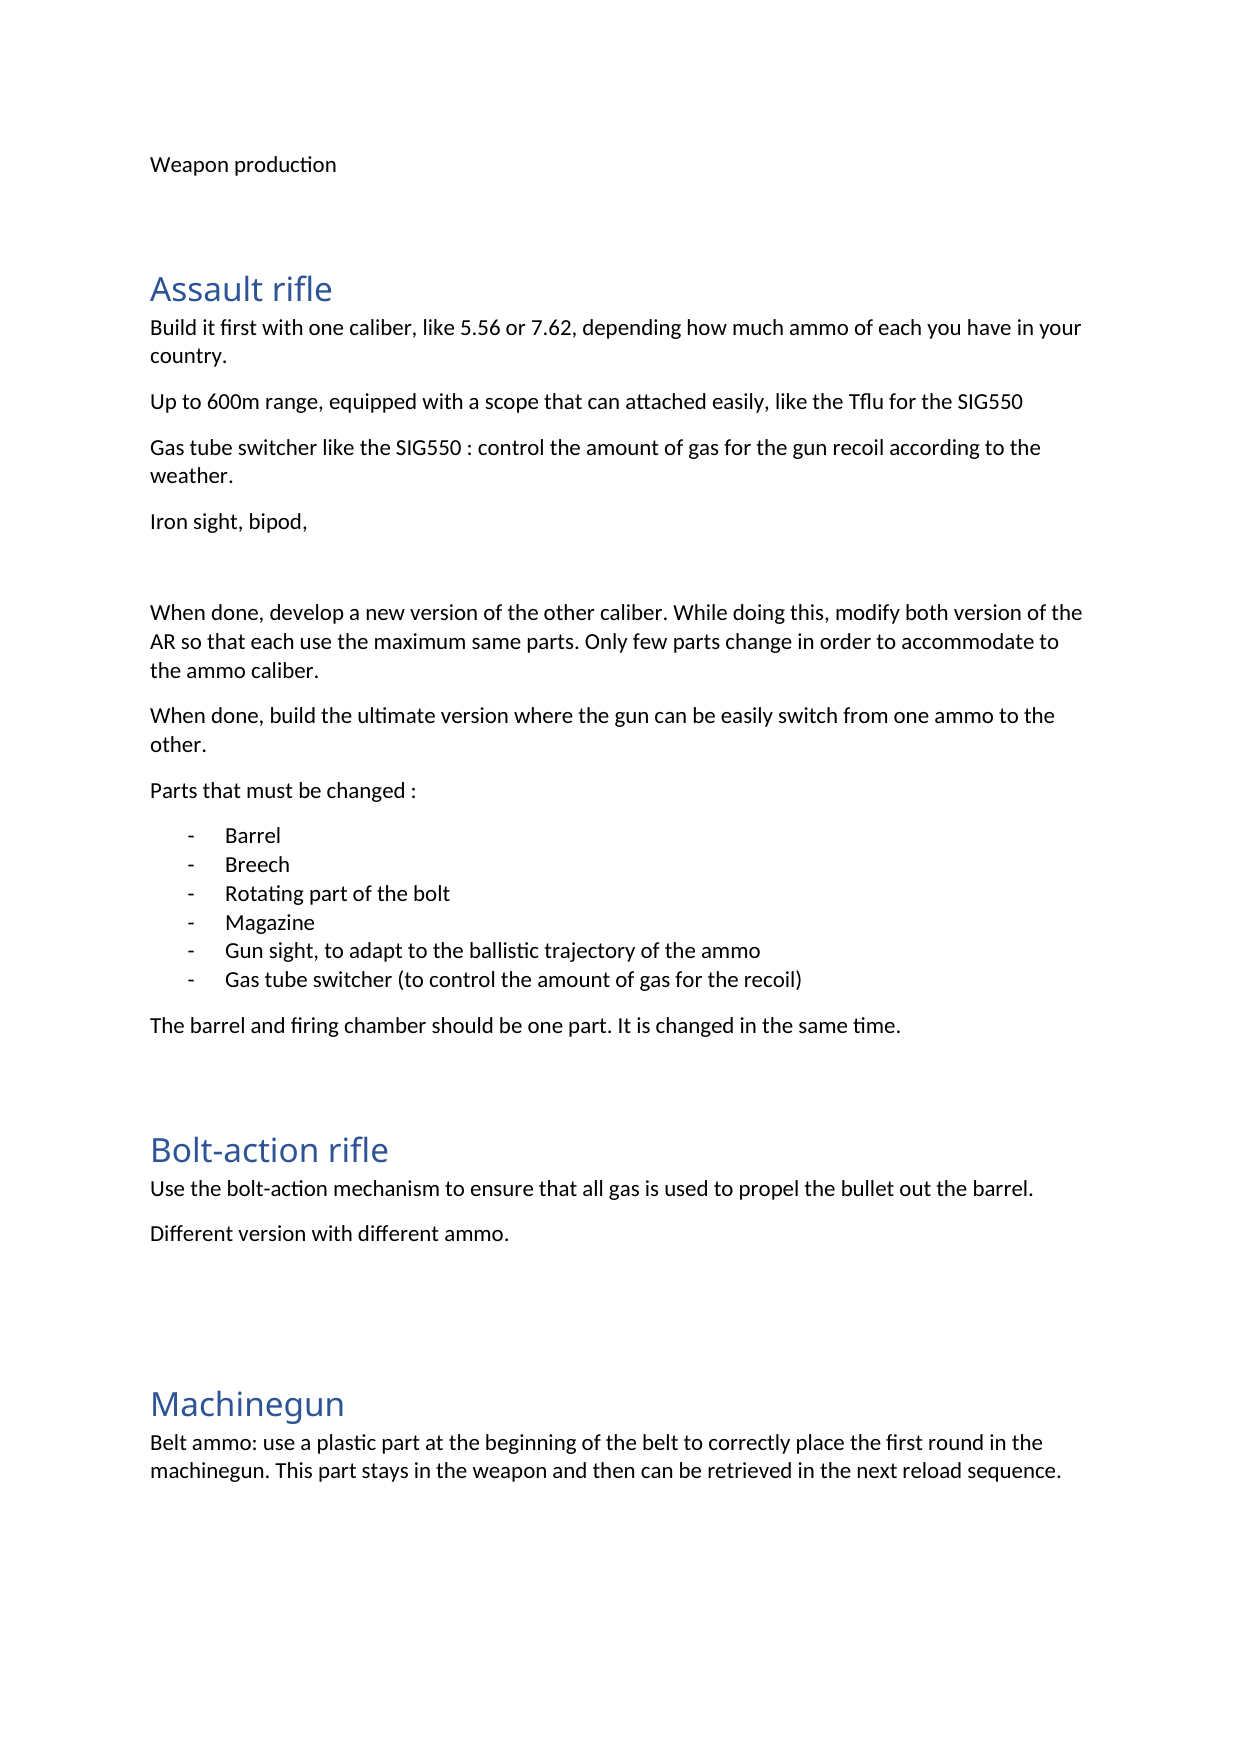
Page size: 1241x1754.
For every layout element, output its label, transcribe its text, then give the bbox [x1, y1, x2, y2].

subtitle Assault rifle [150, 266, 1090, 311]
text Gas tube switcher like the SIG550 : control the amount of gas for the gun recoil according to the weather. [150, 433, 1090, 489]
text The barrel and firing chamber should be one part. It is changed in the same time. [150, 1011, 1090, 1039]
text Different version with different ammo. [150, 1219, 1090, 1247]
list Magazine [187, 908, 1090, 936]
list Gas tube switcher (to control the amount of gas for the recoil) [187, 966, 1090, 993]
list Rotating part of the bolt [187, 879, 1090, 907]
text Use the bolt-action mechanism to ensure that all gas is used to propel the bullet out the barrel. [150, 1174, 1090, 1202]
text When done, build the ultimate version where the gun can be easily switch from one ammo to the other. [150, 701, 1090, 758]
text Belt ammo: use a plastic part at the beginning of the belt to correctly place the first round in the machinegun. This part stays in the weapon and then can be retrieved in the next reload sequence. [150, 1428, 1090, 1484]
list Barrel [187, 821, 1090, 849]
list Gun sight, to adapt to the ballistic trajectory of the ammo [187, 937, 1090, 965]
subtitle Bolt-action rifle [150, 1127, 1090, 1172]
text Up to 600m range, equipped with a scope that can attached easily, like the Tflu for the SIG550 [150, 387, 1090, 415]
text Build it first with one caliber, like 5.56 or 7.62, depending how much ammo of each you have in your country. [150, 313, 1090, 370]
text When done, develop a new version of the other caliber. While doing this, modify both version of the AR so that each use the maximum same parts. Only few parts change in order to accommodate to the ammo caliber. [150, 598, 1090, 684]
list Breech [187, 850, 1090, 878]
subtitle Machinegun [150, 1381, 1090, 1426]
text Parts that must be changed : [150, 776, 1090, 804]
text Iron sight, bipod, [150, 507, 1090, 535]
text Weapon production [150, 150, 1090, 178]
